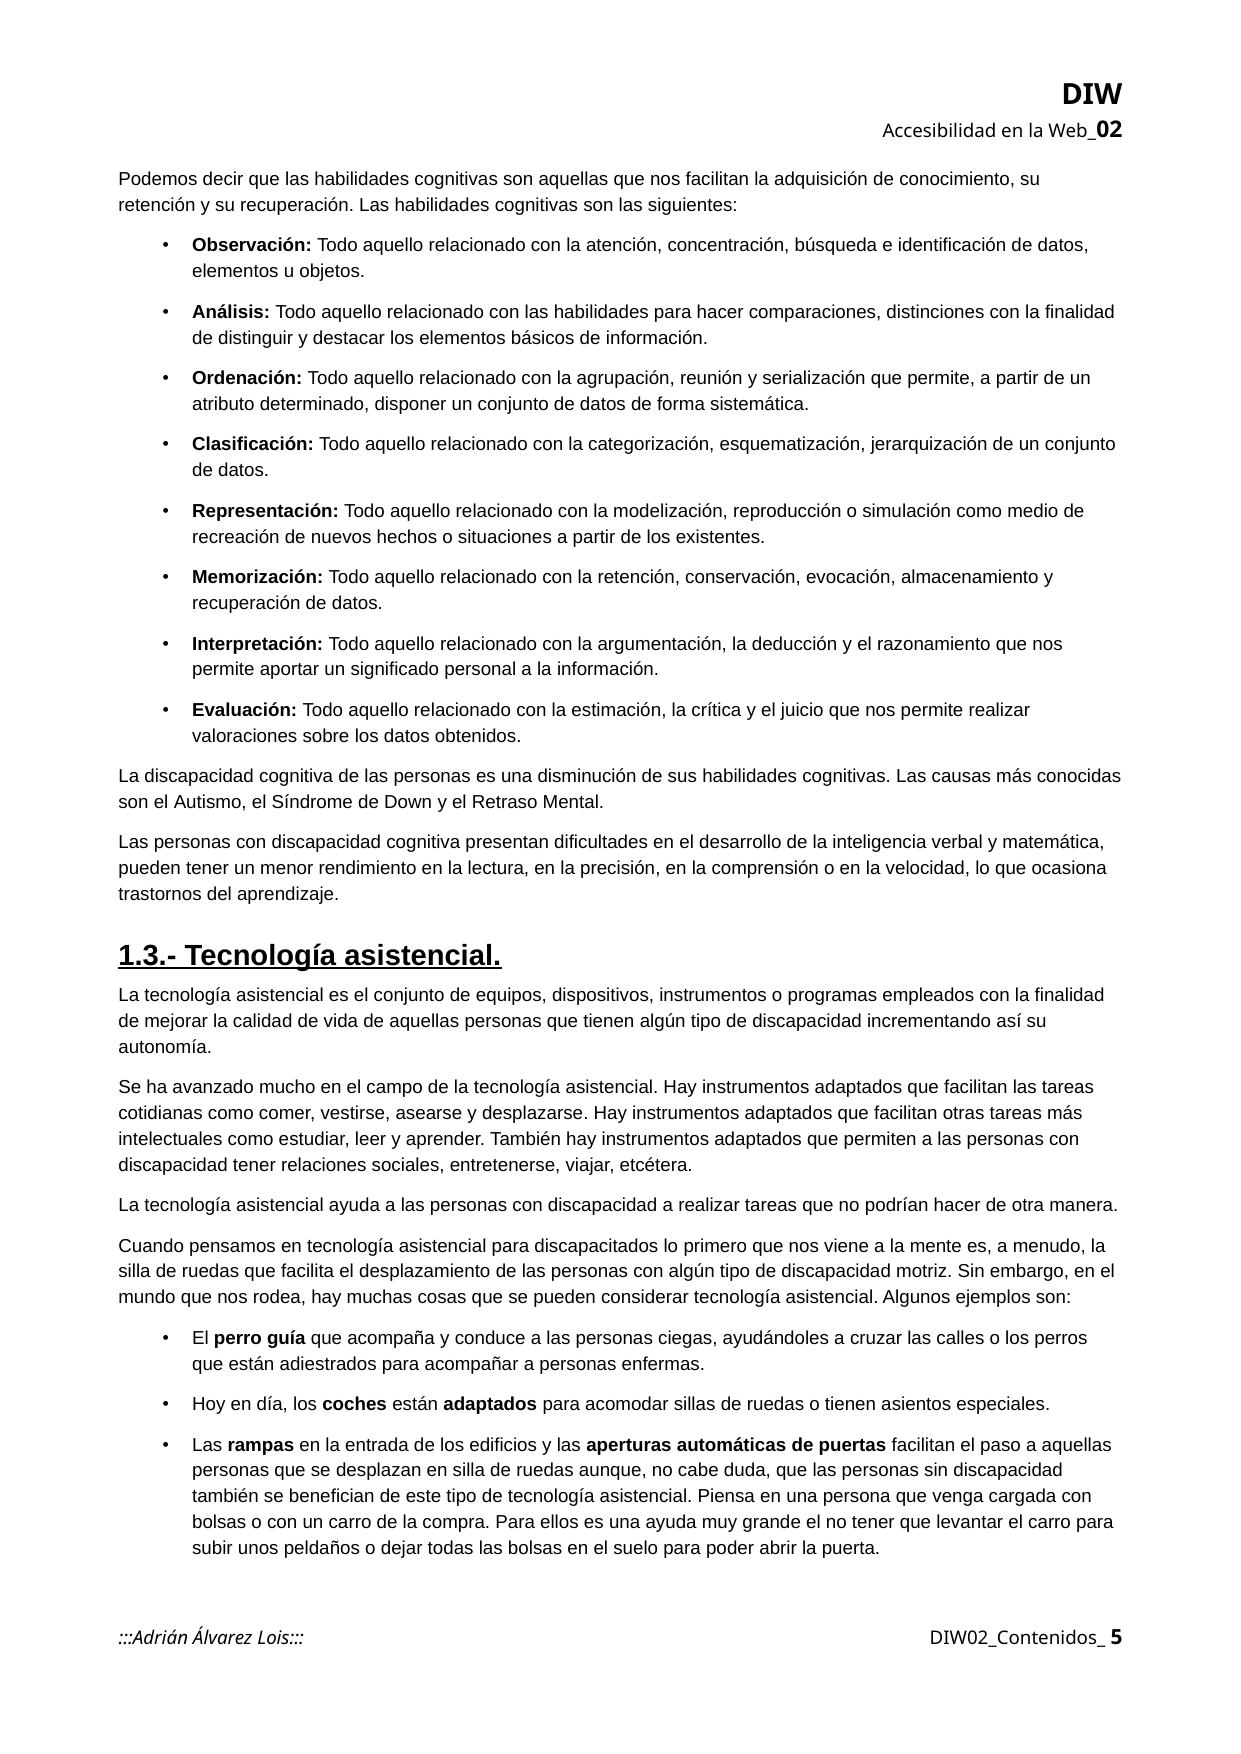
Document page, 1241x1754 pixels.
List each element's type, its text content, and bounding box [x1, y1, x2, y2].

list Observación: Todo aquello relacionado con la atención, concentración, búsqueda e identificación de datos, elementos u objetos. [162, 234, 1122, 282]
list Las rampas en la entrada de los edificios y las aperturas automáticas de puertas facilitan el paso a aquellas personas que se desplazan en silla de ruedas aunque, no cabe duda, que las personas sin discapacidad también se benefician de este tipo de tecnología asistencial. Piensa en una persona que venga cargada con bolsas o con un carro de la compra. Para ellos es una ayuda muy grande el no tener que levantar el carro para subir unos peldaños o dejar todas las bolsas en el suelo para poder abrir la puerta. [162, 1433, 1122, 1558]
text La tecnología asistencial ayuda a las personas con discapacidad a realizar tareas que no podrían hacer de otra manera. [118, 1194, 1122, 1216]
list Ordenación: Todo aquello relacionado con la agrupación, reunión y serialización que permite, a partir de un atributo determinado, disponer un conjunto de datos de forma sistemática. [162, 367, 1122, 414]
list Representación: Todo aquello relacionado con la modelización, reproducción o simulación como medio de recreación de nuevos hechos o situaciones a partir de los existentes. [162, 499, 1122, 547]
list Clasificación: Todo aquello relacionado con la categorización, esquematización, jerarquización de un conjunto de datos. [162, 433, 1122, 481]
text Podemos decir que las habilidades cognitivas son aquellas que nos facilitan la adquisición de conocimiento, su retención y su recuperación. Las habilidades cognitivas son las siguientes: [118, 168, 1122, 215]
list Evaluación: Todo aquello relacionado con la estimación, la crítica y el juicio que nos permite realizar valoraciones sobre los datos obtenidos. [162, 699, 1122, 746]
text Las personas con discapacidad cognitiva presentan dificultades en el desarrollo de la inteligencia verbal y matemática, pueden tener un menor rendimiento en la lectura, en la precisión, en la comprensión o en la velocidad, lo que ocasiona trastornos del aprendizaje. [118, 831, 1122, 904]
text La discapacidad cognitiva de las personas es una disminución de sus habilidades cognitivas. Las causas más conocidas son el Autismo, el Síndrome de Down y el Retraso Mental. [118, 765, 1122, 812]
list Hoy en día, los coches están adaptados para acomodar sillas de ruedas o tienen asientos especiales. [162, 1393, 1122, 1414]
list Interpretación: Todo aquello relacionado con la argumentación, la deducción y el razonamiento que nos permite aportar un significado personal a la información. [162, 632, 1122, 680]
text Se ha avanzado mucho en el campo de la tecnología asistencial. Hay instrumentos adaptados que facilitan las tareas cotidianas como comer, vestirse, asearse y desplazarse. Hay instrumentos adaptados que facilitan otras tareas más intelectuales como estudiar, leer y aprender. También hay instrumentos adaptados que permiten a las personas con discapacidad tener relaciones sociales, entretenerse, viajar, etcétera. [118, 1076, 1122, 1175]
text Cuando pensamos en tecnología asistencial para discapacitados lo primero que nos viene a la mente es, a menudo, la silla de ruedas que facilita el desplazamiento de las personas con algún tipo de discapacidad motriz. Sin embargo, en el mundo que nos rodea, hay muchas cosas que se pueden considerar tecnología asistencial. Algunos ejemplos son: [118, 1234, 1122, 1308]
subtitle 1.3.- Tecnología asistencial. [118, 938, 1122, 971]
list El perro guía que acompaña y conduce a las personas ciegas, ayudándoles a cruzar las calles o los perros que están adiestrados para acompañar a personas enfermas. [162, 1326, 1122, 1374]
text La tecnología asistencial es el conjunto de equipos, dispositivos, instrumentos o programas empleados con la finalidad de mejorar la calidad de vida de aquellas personas que tienen algún tipo de discapacidad incrementando así su autonomía. [118, 984, 1122, 1057]
list Memorización: Todo aquello relacionado con la retención, conservación, evocación, almacenamiento y recuperación de datos. [162, 566, 1122, 613]
list Análisis: Todo aquello relacionado con las habilidades para hacer comparaciones, distinciones con la finalidad de distinguir y destacar los elementos básicos de información. [162, 301, 1122, 348]
